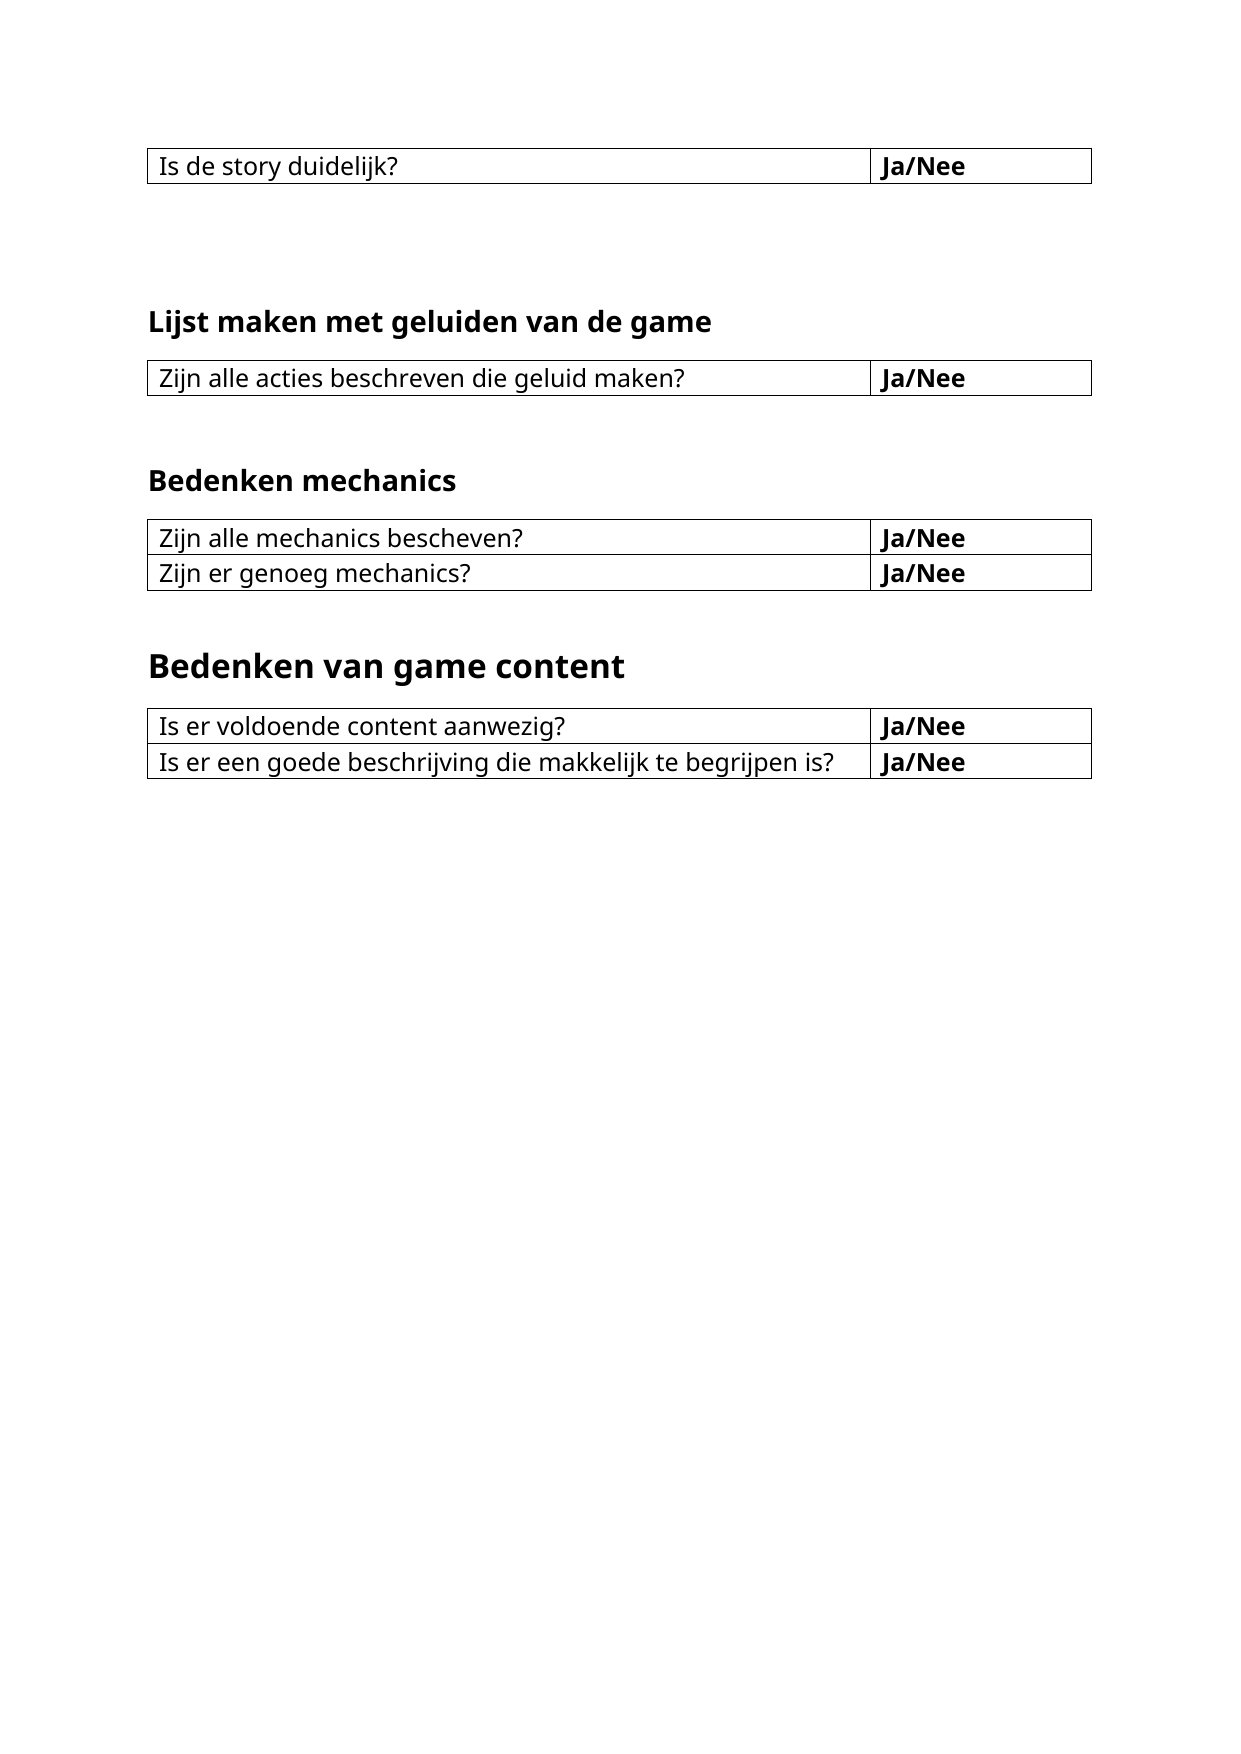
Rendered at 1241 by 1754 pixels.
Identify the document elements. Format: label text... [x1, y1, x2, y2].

table_cell Is de story duidelijk? [148, 149, 870, 183]
table_cell Is er een goede beschrijving die makkelijk te begrijpen is? [148, 744, 870, 778]
table_header Zijn alle mechanics bescheven? [148, 520, 870, 554]
table_header Is er voldoende content aanwezig? [148, 709, 870, 743]
table_cell Ja/Nee [871, 744, 1091, 778]
table_cell Ja/Nee [871, 149, 1091, 183]
text Bedenken van game content [148, 643, 1093, 689]
text Lijst maken met geluiden van de game [148, 301, 1093, 341]
table_header Ja/Nee [871, 709, 1091, 743]
table_header Ja/Nee [871, 361, 1091, 395]
table_header Ja/Nee [871, 520, 1091, 554]
table_cell Zijn er genoeg mechanics? [148, 555, 870, 589]
table_header Zijn alle acties beschreven die geluid maken? [148, 361, 870, 395]
text Bedenken mechanics [148, 461, 1093, 500]
table_cell Ja/Nee [871, 555, 1091, 589]
